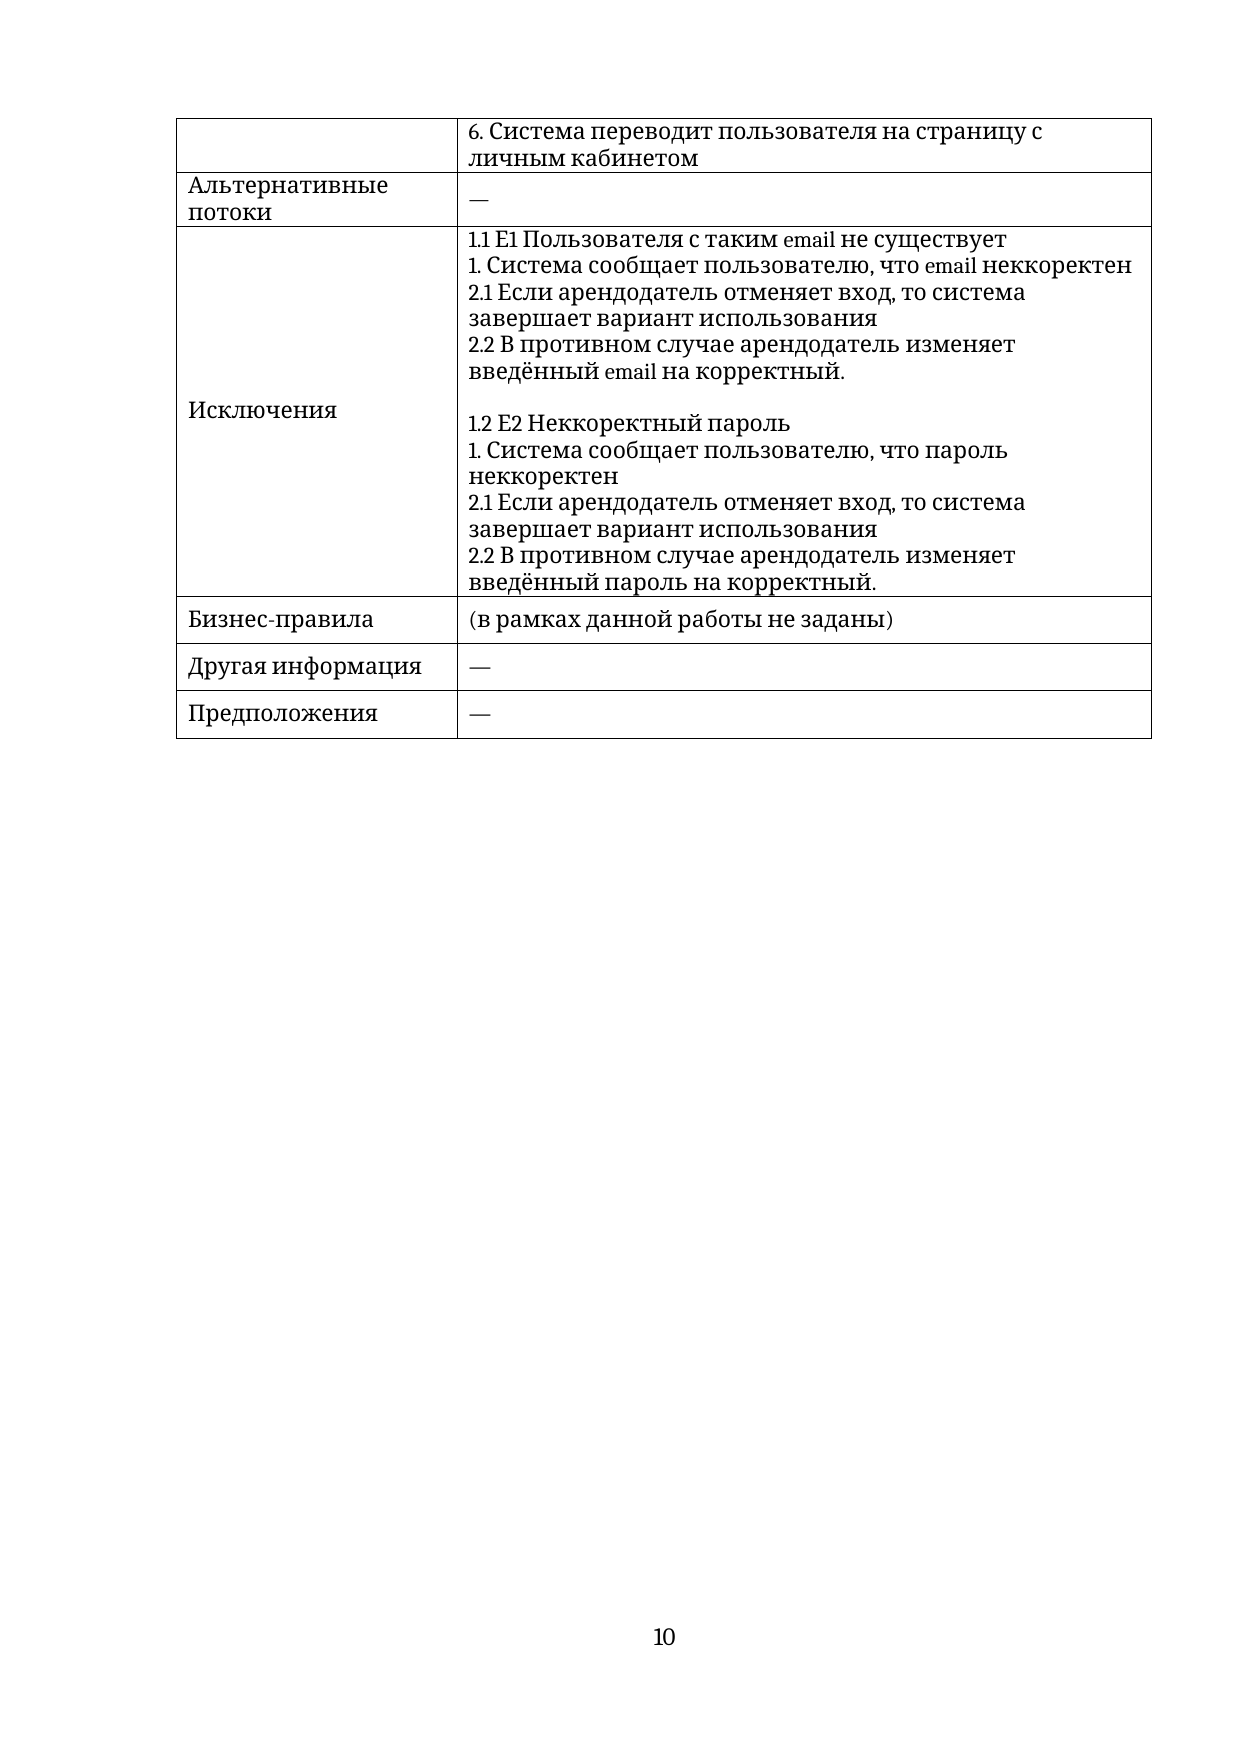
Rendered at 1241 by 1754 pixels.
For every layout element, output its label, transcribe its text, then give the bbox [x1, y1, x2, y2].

table_cell Предположения [177, 691, 457, 737]
table_cell — [458, 644, 1151, 690]
table_cell — [458, 173, 1151, 226]
table_cell Альтернативные потоки [177, 173, 457, 226]
table_cell 1.1 Е1 Пользователя с таким email не существует 1. Система сообщает пользователю, что email неккоректен 2.1 Если арендодатель отменяет вход, то система завершает вариант использования 2.2 В противном случае арендодатель изменяет введённый email на корректный. 1.2 Е2 Неккоректный пароль 1. Система сообщает пользователю, что пароль неккоректен 2.1 Если арендодатель отменяет вход, то система завершает вариант использования 2.2 В противном случае арендодатель изменяет введённый пароль на корректный. [458, 227, 1151, 596]
table_cell Бизнес-правила [177, 597, 457, 643]
table_cell Другая информация [177, 644, 457, 690]
table_cell [177, 119, 457, 172]
table_cell — [458, 691, 1151, 737]
table_cell 6. Система переводит пользователя на страницу с личным кабинетом [458, 119, 1151, 172]
table_cell Исключения [177, 227, 457, 596]
table_cell (в рамках данной работы не заданы) [458, 597, 1151, 643]
